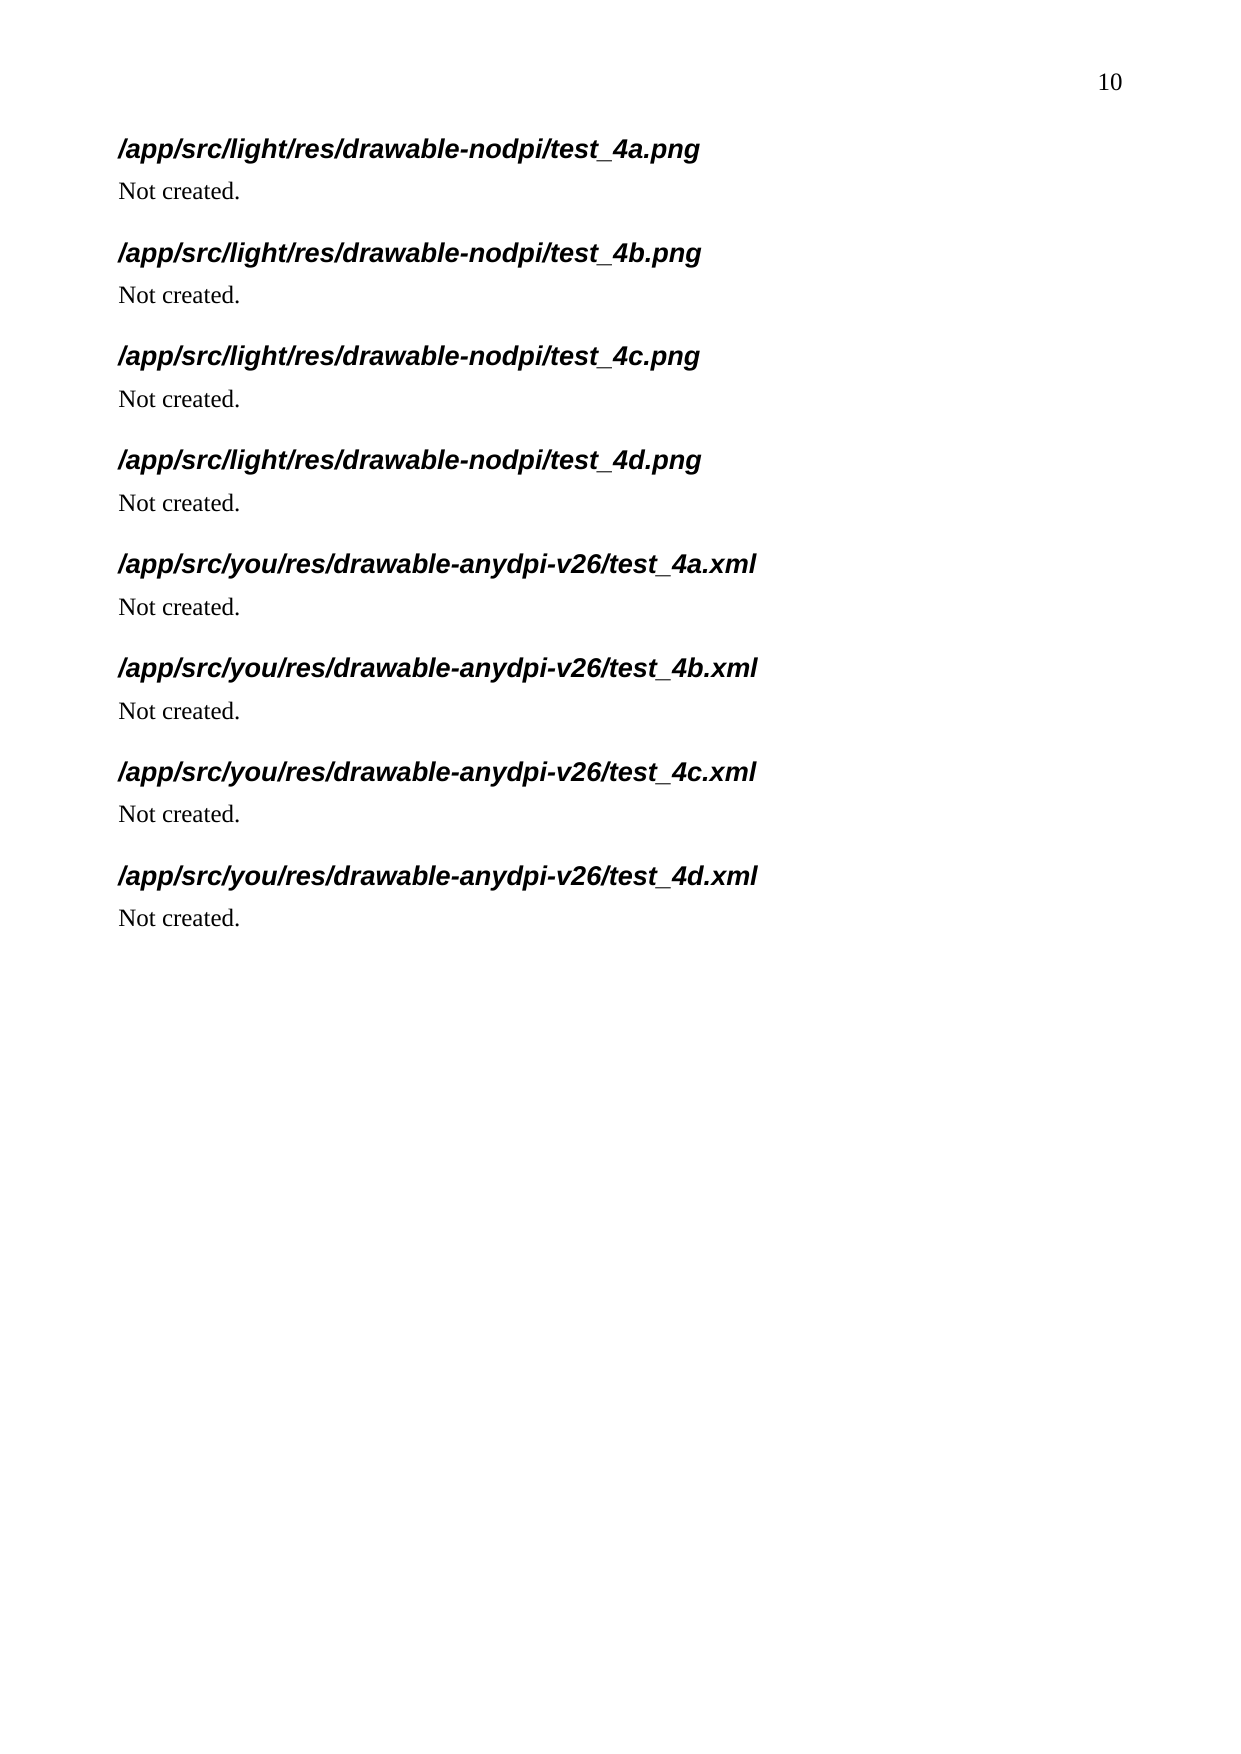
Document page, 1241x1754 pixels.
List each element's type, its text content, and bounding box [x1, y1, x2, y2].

subtitle /app/src/you/res/drawable-anydpi-v26/test_4d.xml [118, 860, 1122, 891]
subtitle /app/src/you/res/drawable-anydpi-v26/test_4a.xml [118, 548, 1122, 579]
text Not created. [118, 176, 1122, 205]
subtitle /app/src/light/res/drawable-nodpi/test_4c.png [118, 340, 1122, 372]
text Not created. [118, 592, 1122, 621]
subtitle /app/src/you/res/drawable-anydpi-v26/test_4c.xml [118, 756, 1122, 787]
text Not created. [118, 488, 1122, 517]
text Not created. [118, 280, 1122, 309]
subtitle /app/src/light/res/drawable-nodpi/test_4b.png [118, 237, 1122, 268]
text Not created. [118, 384, 1122, 413]
subtitle /app/src/light/res/drawable-nodpi/test_4a.png [118, 133, 1122, 164]
text Not created. [118, 696, 1122, 724]
text Not created. [118, 903, 1122, 932]
subtitle /app/src/light/res/drawable-nodpi/test_4d.png [118, 444, 1122, 476]
subtitle /app/src/you/res/drawable-anydpi-v26/test_4b.xml [118, 652, 1122, 683]
text Not created. [118, 799, 1122, 828]
